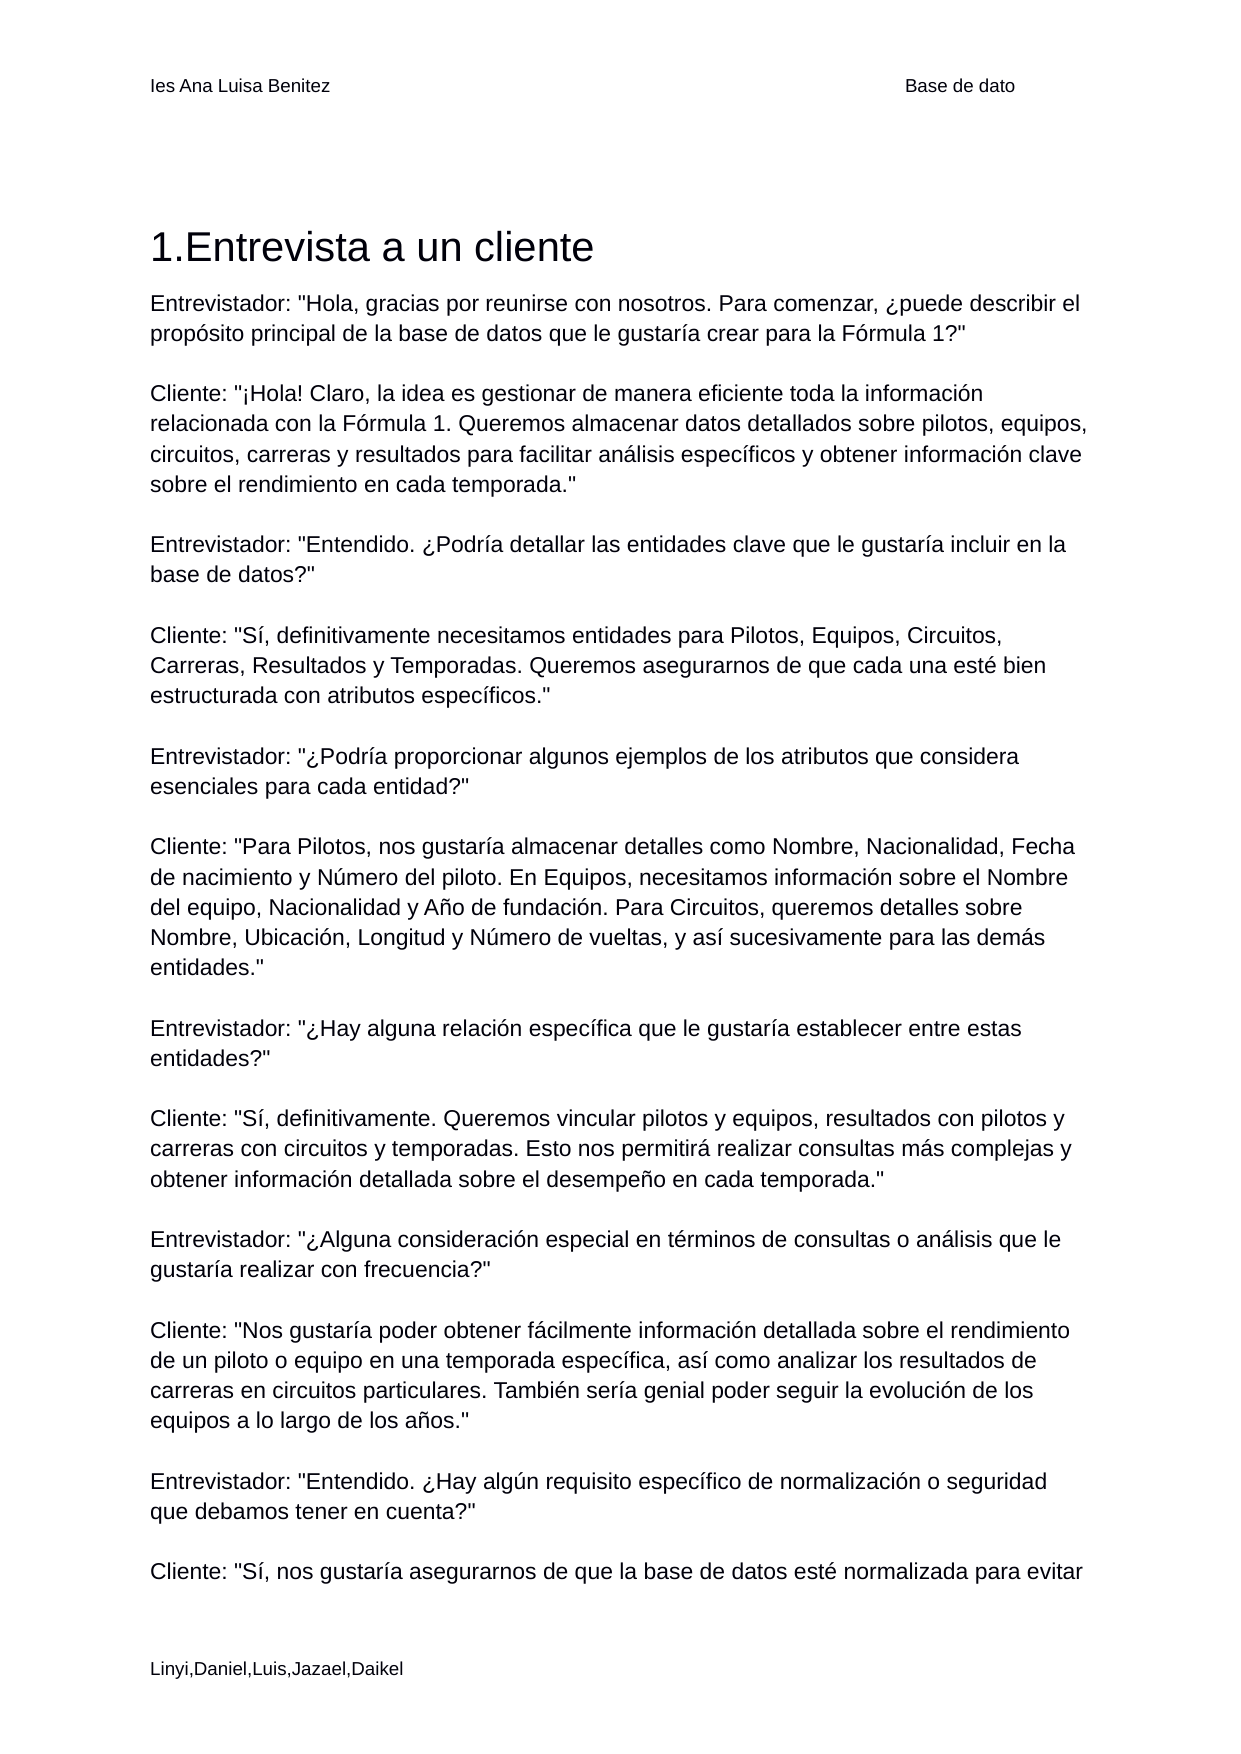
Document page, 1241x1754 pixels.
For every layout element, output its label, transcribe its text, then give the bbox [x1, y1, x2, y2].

text Entrevistador: "Hola, gracias por reunirse con nosotros. Para comenzar, ¿puede describir el propósito principal de la base de datos que le gustaría crear para la Fórmula 1?" Cliente: "¡Hola! Claro, la idea es gestionar de manera eficiente toda la información relacionada con la Fórmula 1. Queremos almacenar datos detallados sobre pilotos, equipos, circuitos, carreras y resultados para facilitar análisis específicos y obtener información clave sobre el rendimiento en cada temporada." Entrevistador: "Entendido. ¿Podría detallar las entidades clave que le gustaría incluir en la base de datos?" Cliente: "Sí, definitivamente necesitamos entidades para Pilotos, Equipos, Circuitos, Carreras, Resultados y Temporadas. Queremos asegurarnos de que cada una esté bien estructurada con atributos específicos." Entrevistador: "¿Podría proporcionar algunos ejemplos de los atributos que considera esenciales para cada entidad?" Cliente: "Para Pilotos, nos gustaría almacenar detalles como Nombre, Nacionalidad, Fecha de nacimiento y Número del piloto. En Equipos, necesitamos información sobre el Nombre del equipo, Nacionalidad y Año de fundación. Para Circuitos, queremos detalles sobre Nombre, Ubicación, Longitud y Número de vueltas, y así sucesivamente para las demás entidades." Entrevistador: "¿Hay alguna relación específica que le gustaría establecer entre estas entidades?" Cliente: "Sí, definitivamente. Queremos vincular pilotos y equipos, resultados con pilotos y carreras con circuitos y temporadas. Esto nos permitirá realizar consultas más complejas y obtener información detallada sobre el desempeño en cada temporada." Entrevistador: "¿Alguna consideración especial en términos de consultas o análisis que le gustaría realizar con frecuencia?" Cliente: "Nos gustaría poder obtener fácilmente información detallada sobre el rendimiento de un piloto o equipo en una temporada específica, así como analizar los resultados de carreras en circuitos particulares. También sería genial poder seguir la evolución de los equipos a lo largo de los años." Entrevistador: "Entendido. ¿Hay algún requisito específico de normalización o seguridad que debamos tener en cuenta?" Cliente: "Sí, nos gustaría asegurarnos de que la base de datos esté normalizada para evitar [150, 289, 1090, 1584]
subtitle 1.Entrevista a un cliente [150, 222, 1090, 270]
